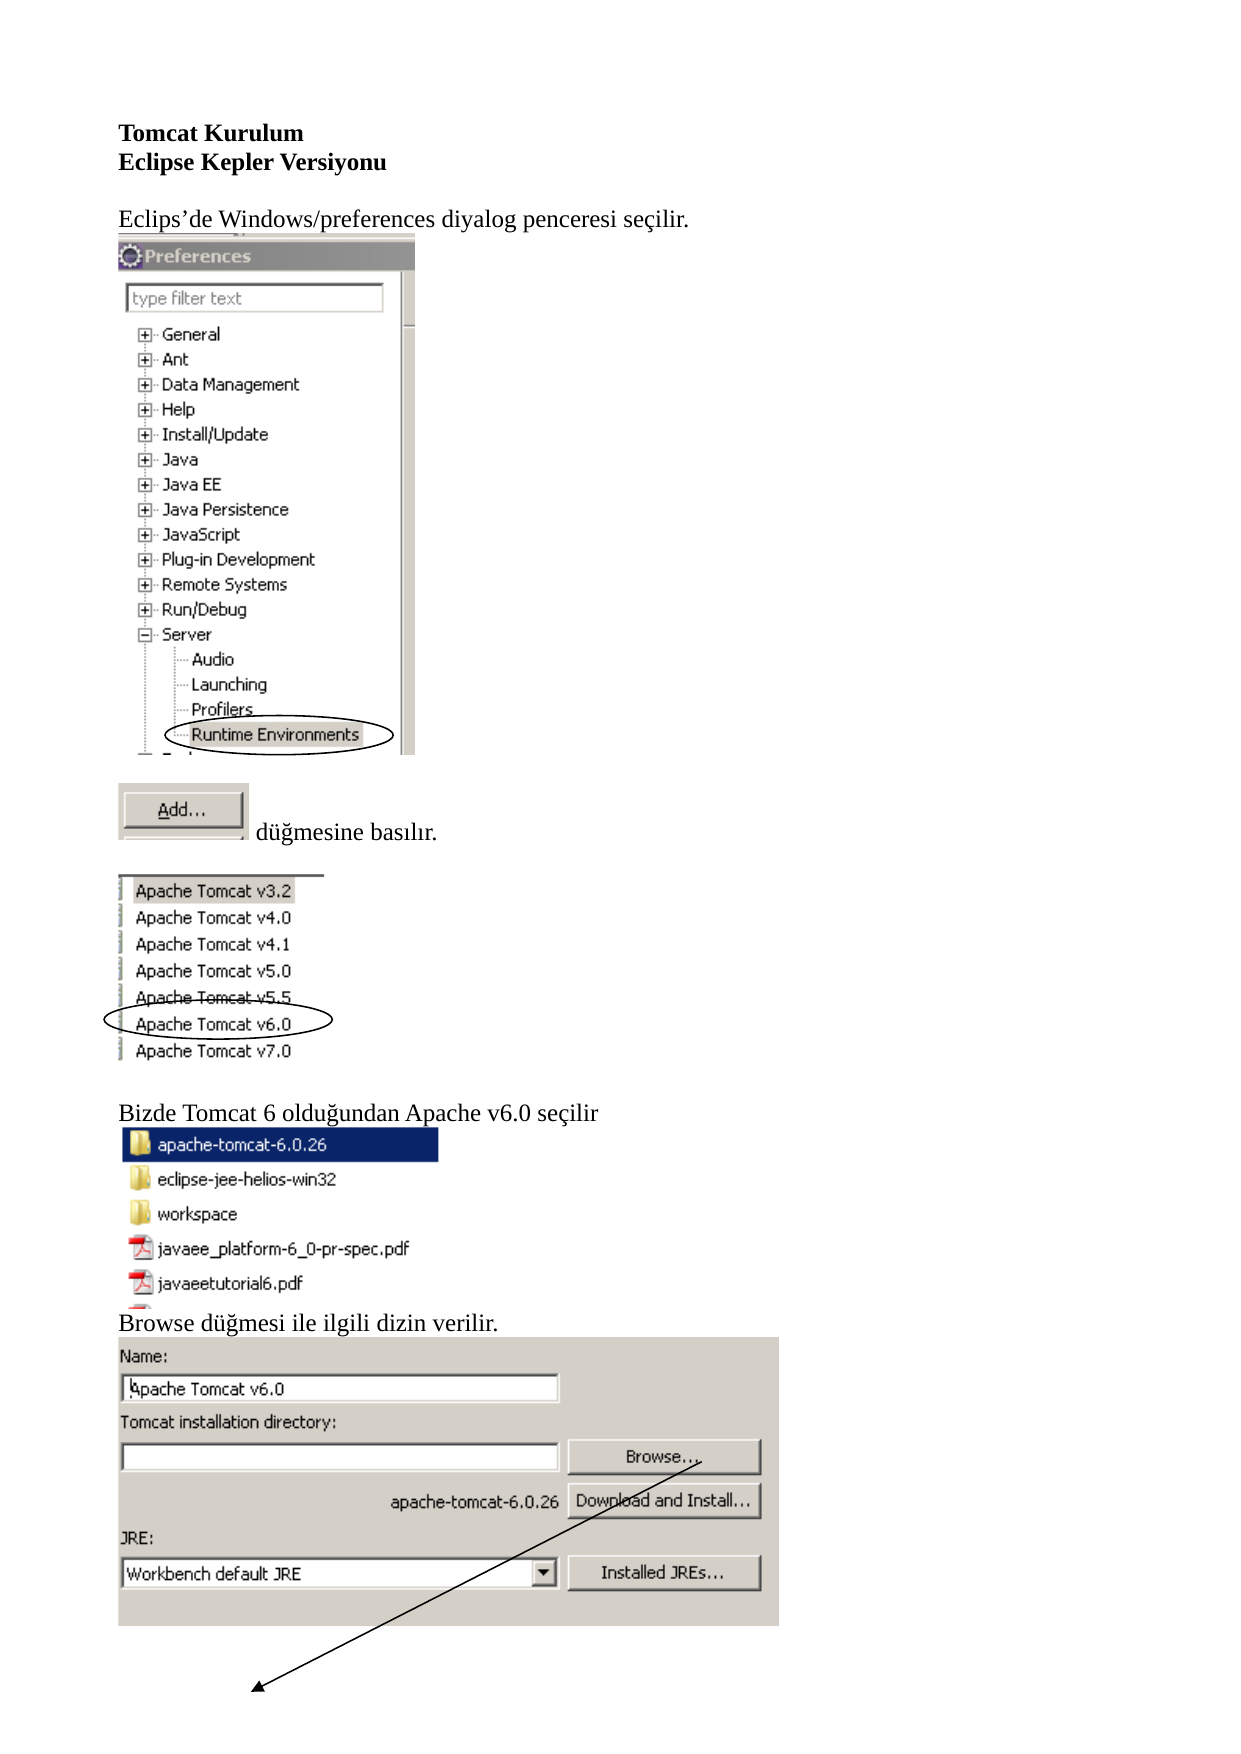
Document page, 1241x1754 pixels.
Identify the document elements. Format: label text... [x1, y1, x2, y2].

text Eclipse Kepler Versiyonu [118, 147, 1122, 176]
picture [118, 874, 325, 1011]
text düğmesine basılır. [118, 784, 1122, 845]
text Tomcat Kurulum [118, 118, 1122, 147]
picture [118, 1028, 325, 1070]
picture [118, 783, 250, 840]
picture [118, 1127, 439, 1309]
picture [118, 233, 415, 755]
text Eclips’de Windows/preferences diyalog penceresi seçilir. [118, 204, 1122, 233]
picture [118, 1337, 779, 1626]
text Browse düğmesi ile ilgili dizin verilir. [118, 1308, 1122, 1337]
picture [167, 717, 392, 753]
picture [118, 1001, 325, 1038]
text Bizde Tomcat 6 olduğundan Apache v6.0 seçilir [118, 1098, 1122, 1127]
